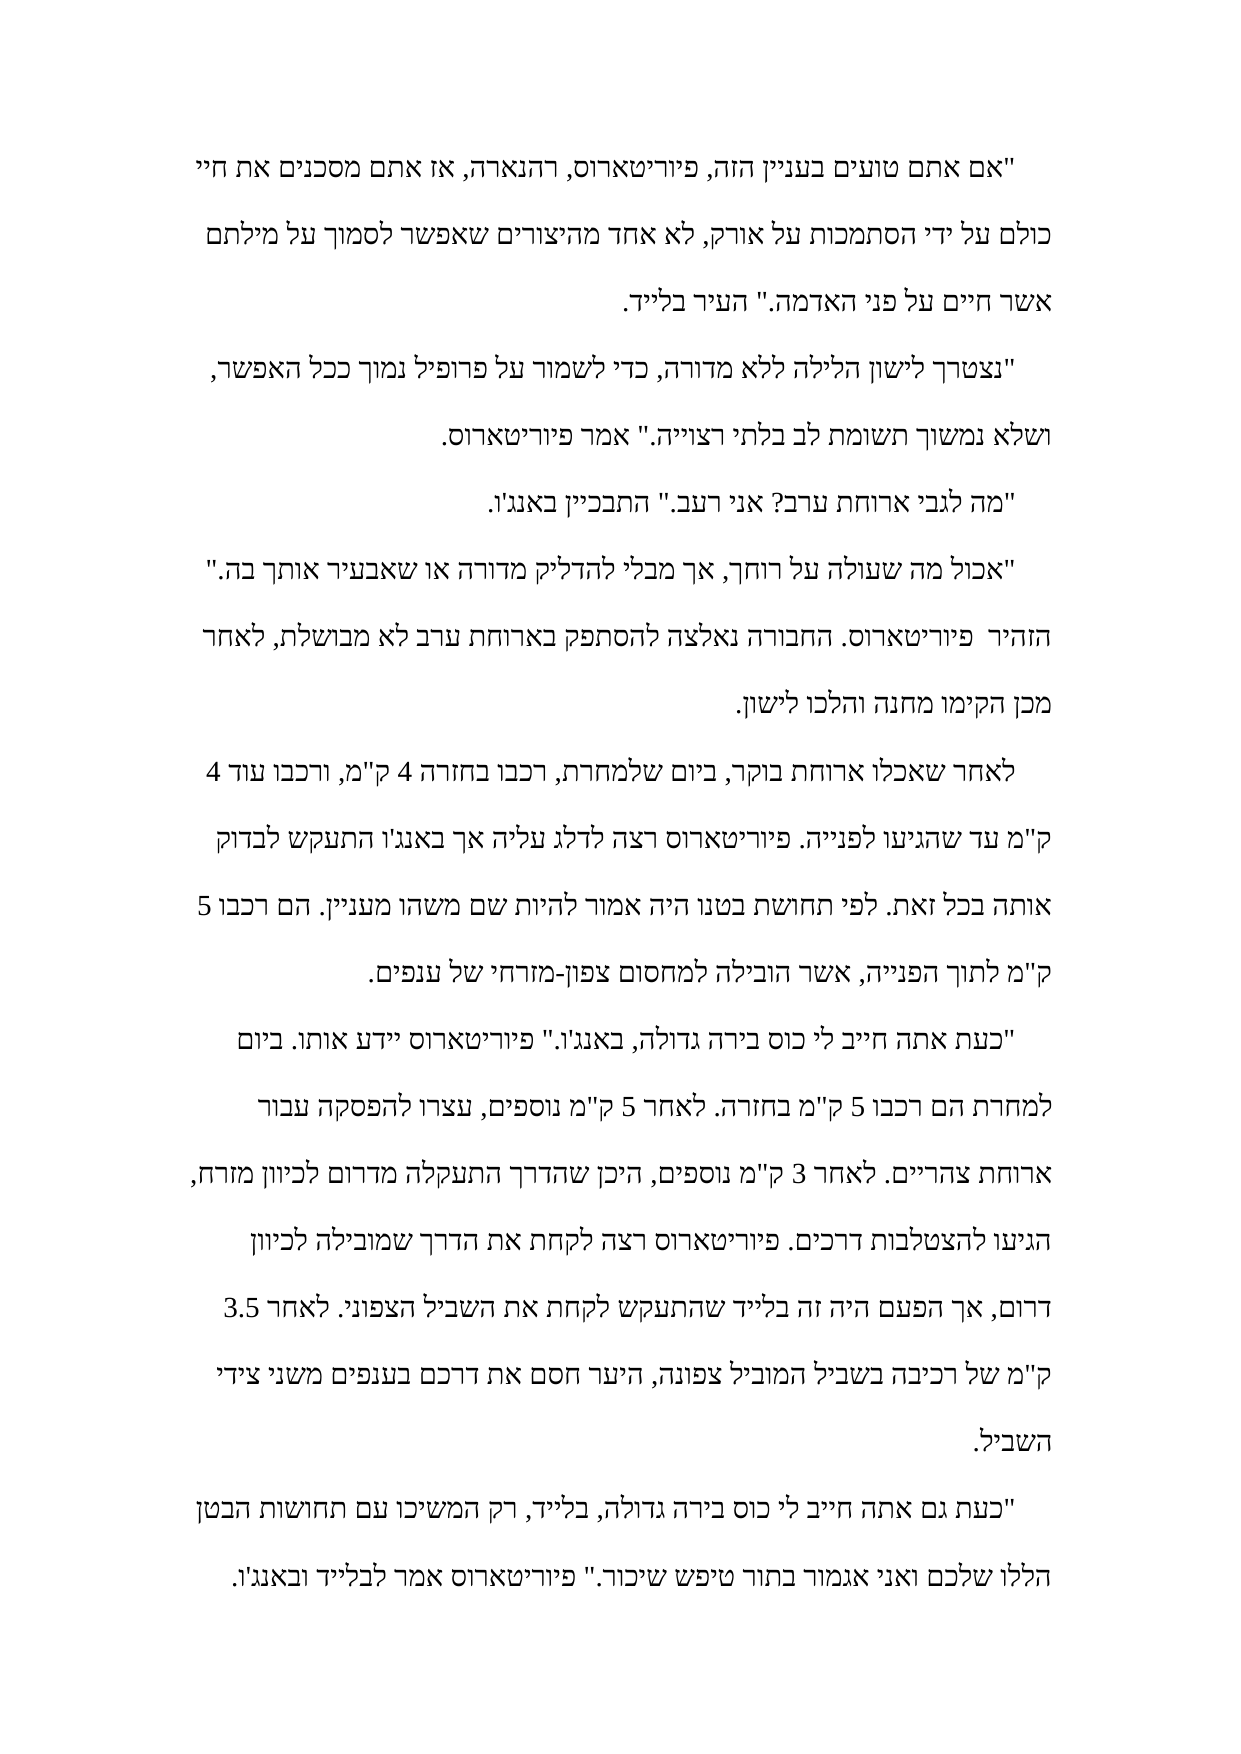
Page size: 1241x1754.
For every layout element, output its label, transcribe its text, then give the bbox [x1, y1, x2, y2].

text "כעת אתה חייב לי כוס בירה גדולה, באנג'ו." פיוריטארוס יידע אותו. ביום למחרת הם רכבו 5 ק"מ בחזרה. לאחר 5 ק"מ נוספים, עצרו להפסקה עבור ארוחת צהריים. לאחר 3 ק"מ נוספים, היכן שהדרך התעקלה מדרום לכיוון מזרח, הגיעו להצטלבות דרכים. פיוריטארוס רצה לקחת את הדרך שמובילה לכיוון דרום, אך הפעם היה זה בלייד שהתעקש לקחת את השביל הצפוני. לאחר 3.5 ק"מ של רכיבה בשביל המוביל צפונה, היער חסם את דרכם בענפים משני צידי השביל. [187, 1022, 1053, 1458]
text "אם אתם טועים בעניין הזה, פיוריטארוס, רהנארה, אז אתם מסכנים את חיי כולם על ידי הסתמכות על אורק, לא אחד מהיצורים שאפשר לסמוך על מילתם אשר חיים על פני האדמה." העיר בלייד. [187, 150, 1053, 318]
text "כעת גם אתה חייב לי כוס בירה גדולה, בלייד, רק המשיכו עם תחושות הבטן הללו שלכם ואני אגמור בתור טיפש שיכור." פיוריטארוס אמר לבלייד ובאנג'ו. [187, 1492, 1053, 1592]
text "מה לגבי ארוחת ערב? אני רעב." התבכיין באנג'ו. [187, 485, 1053, 519]
text לאחר שאכלו ארוחת בוקר, ביום שלמחרת, רכבו בחזרה 4 ק"מ, ורכבו עוד 4 ק"מ עד שהגיעו לפנייה. פיוריטארוס רצה לדלג עליה אך באנג'ו התעקש לבדוק אותה בכל זאת. לפי תחושת בטנו היה אמור להיות שם משהו מעניין. הם רכבו 5 ק"מ לתוך הפנייה, אשר הובילה למחסום צפון-מזרחי של ענפים. [187, 754, 1053, 988]
text "נצטרך לישון הלילה ללא מדורה, כדי לשמור על פרופיל נמוך ככל האפשר, ושלא נמשוך תשומת לב בלתי רצוייה." אמר פיוריטארוס. [187, 351, 1053, 452]
text "אכול מה שעולה על רוחך, אך מבלי להדליק מדורה או שאבעיר אותך בה." הזהיר פיוריטארוס. החבורה נאלצה להסתפק בארוחת ערב לא מבושלת, לאחר מכן הקימו מחנה והלכו לישון. [187, 552, 1053, 720]
